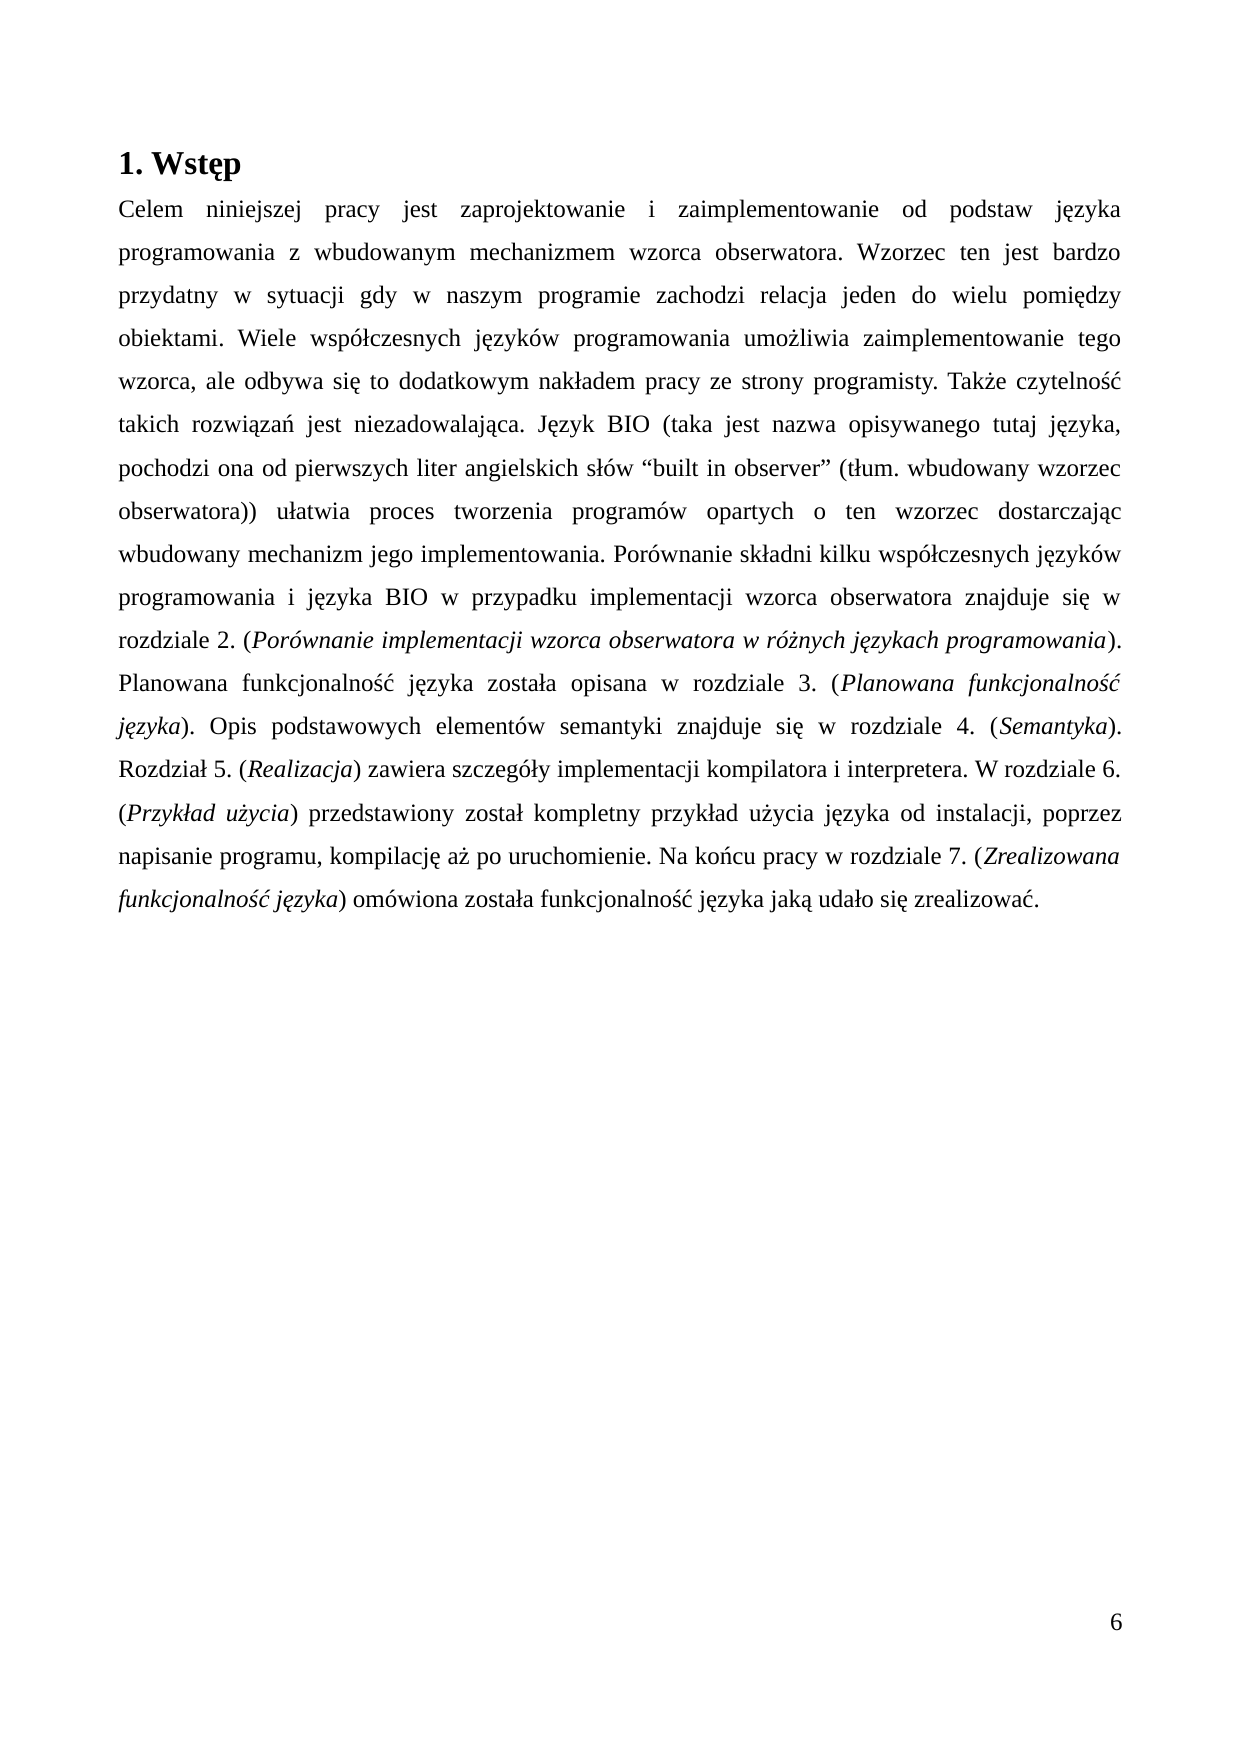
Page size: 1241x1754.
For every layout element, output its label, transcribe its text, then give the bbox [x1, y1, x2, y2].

text Celem niniejszej pracy jest zaprojektowanie i zaimplementowanie od podstaw języka programowania z wbudowanym mechanizmem wzorca obserwatora. Wzorzec ten jest bardzo przydatny w sytuacji gdy w naszym programie zachodzi relacja jeden do wielu pomiędzy obiektami. Wiele współczesnych języków programowania umożliwia zaimplementowanie tego wzorca, ale odbywa się to dodatkowym nakładem pracy ze strony programisty. Także czytelność takich rozwiązań jest niezadowalająca. Język BIO (taka jest nazwa opisywanego tutaj języka, pochodzi ona od pierwszych liter angielskich słów “built in observer” (tłum. wbudowany wzorzec obserwatora)) ułatwia proces tworzenia programów opartych o ten wzorzec dostarczając wbudowany mechanizm jego implementowania. Porównanie składni kilku współczesnych języków programowania i języka BIO w przypadku implementacji wzorca obserwatora znajduje się w rozdziale 2. (Porównanie implementacji wzorca obserwatora w różnych językach programowania). Planowana funkcjonalność języka została opisana w rozdziale 3. (Planowana funkcjonalność języka). Opis podstawowych elementów semantyki znajduje się w rozdziale 4. (Semantyka). Rozdział 5. (Realizacja) zawiera szczegóły implementacji kompilatora i interpretera. W rozdziale 6. (Przykład użycia) przedstawiony został kompletny przykład użycia języka od instalacji, poprzez napisanie programu, kompilację aż po uruchomienie. Na końcu pracy w rozdziale 7. (Zrealizowana funkcjonalność języka) omówiona została funkcjonalność języka jaką udało się zrealizować. [118, 194, 1122, 913]
subtitle 1. Wstęp [118, 143, 1122, 181]
